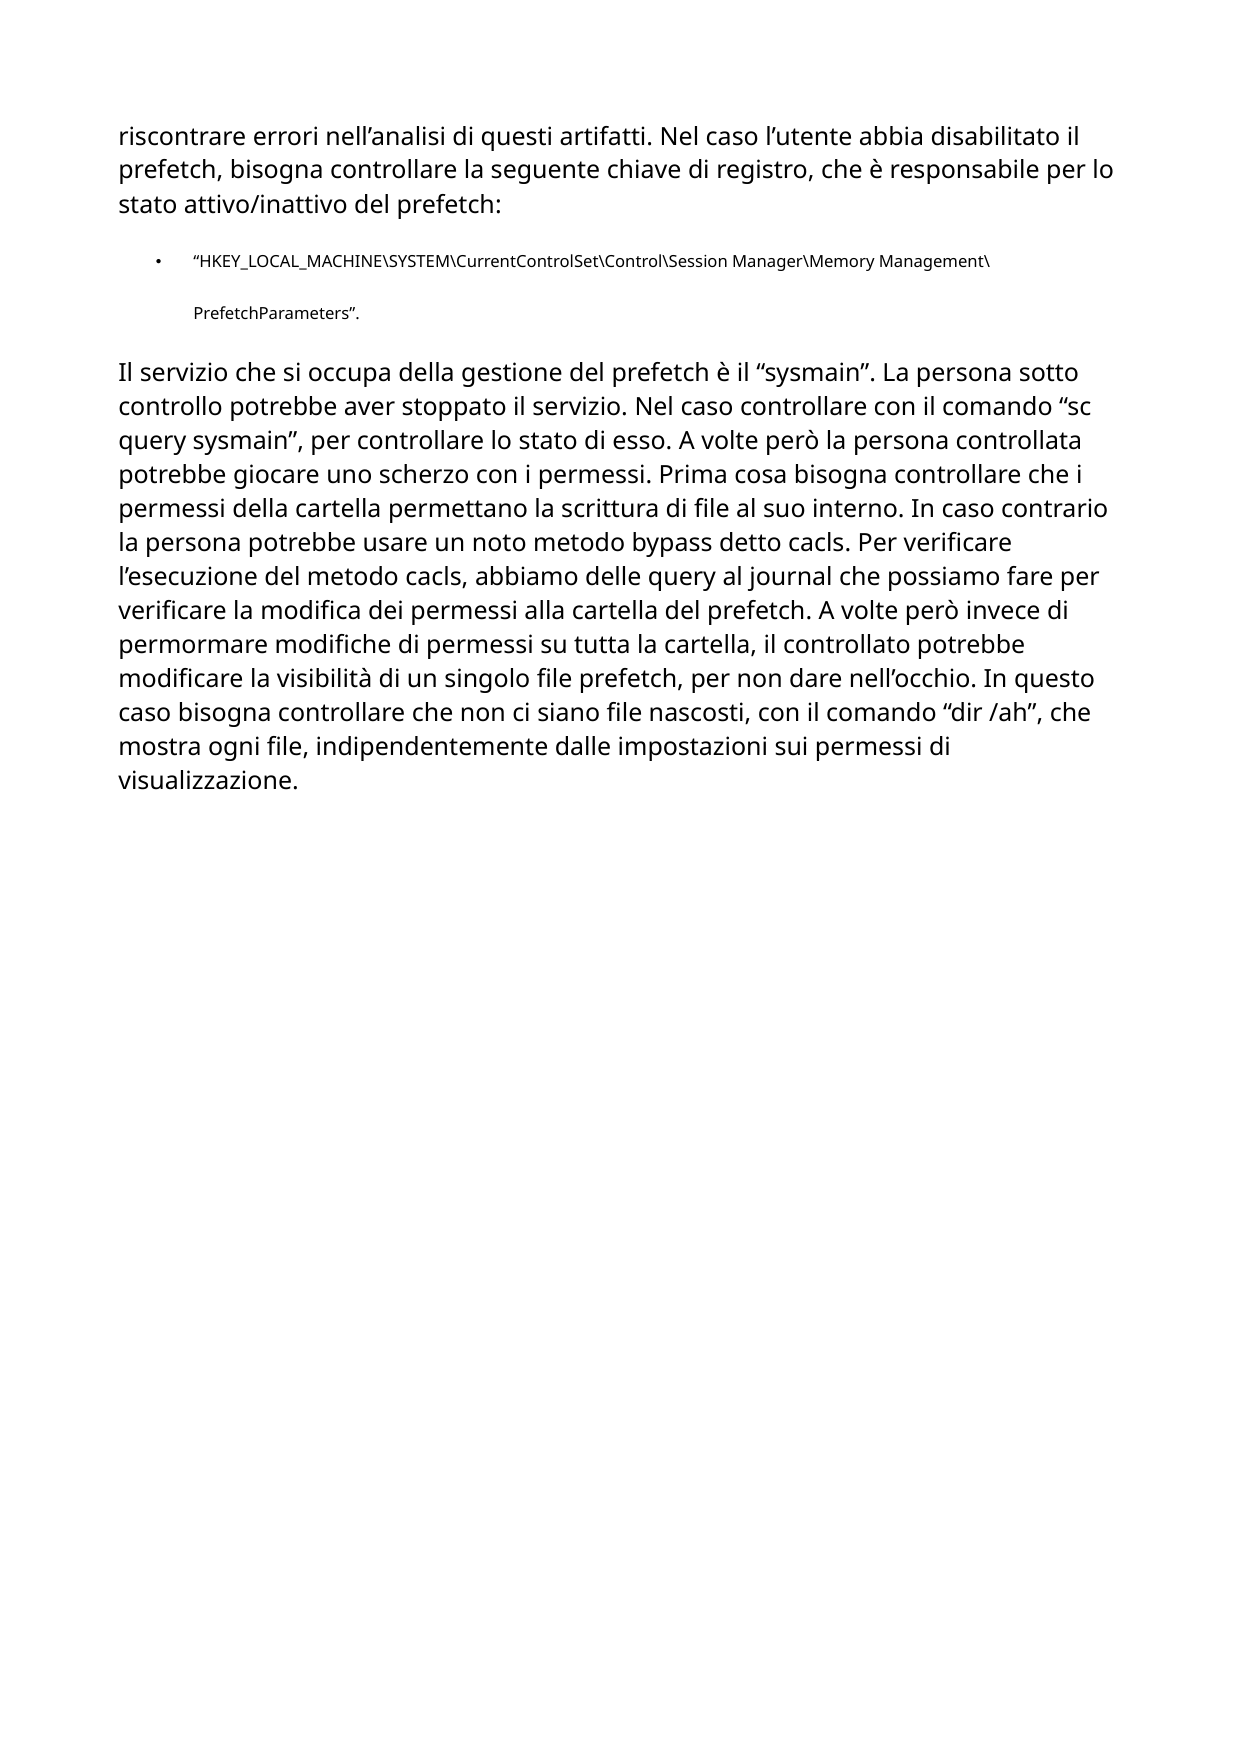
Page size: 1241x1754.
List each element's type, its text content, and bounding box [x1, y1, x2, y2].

text Il servizio che si occupa della gestione del prefetch è il “sysmain”. La persona sotto controllo potrebbe aver stoppato il servizio. Nel caso controllare con il comando “sc query sysmain”, per controllare lo stato di esso. A volte però la persona controllata potrebbe giocare uno scherzo con i permessi. Prima cosa bisogna controllare che i permessi della cartella permettano la scrittura di file al suo interno. In caso contrario la persona potrebbe usare un noto metodo bypass detto cacls. Per verificare l’esecuzione del metodo cacls, abbiamo delle query al journal che possiamo fare per verificare la modifica dei permessi alla cartella del prefetch. A volte però invece di permormare modifiche di permessi su tutta la cartella, il controllato potrebbe modificare la visibilità di un singolo file prefetch, per non dare nell’occhio. In questo caso bisogna controllare che non ci siano file nascosti, con il comando “dir /ah”, che mostra ogni file, indipendentemente dalle impostazioni sui permessi di visualizzazione. [118, 354, 1122, 797]
list “HKEY_LOCAL_MACHINE\SYSTEM\CurrentControlSet\Control\Session Manager\Memory Management\PrefetchParameters”. [156, 250, 1122, 325]
text riscontrare errori nell’analisi di questi artifatti. Nel caso l’utente abbia disabilitato il prefetch, bisogna controllare la seguente chiave di registro, che è responsabile per lo stato attivo/inattivo del prefetch: [118, 118, 1122, 220]
